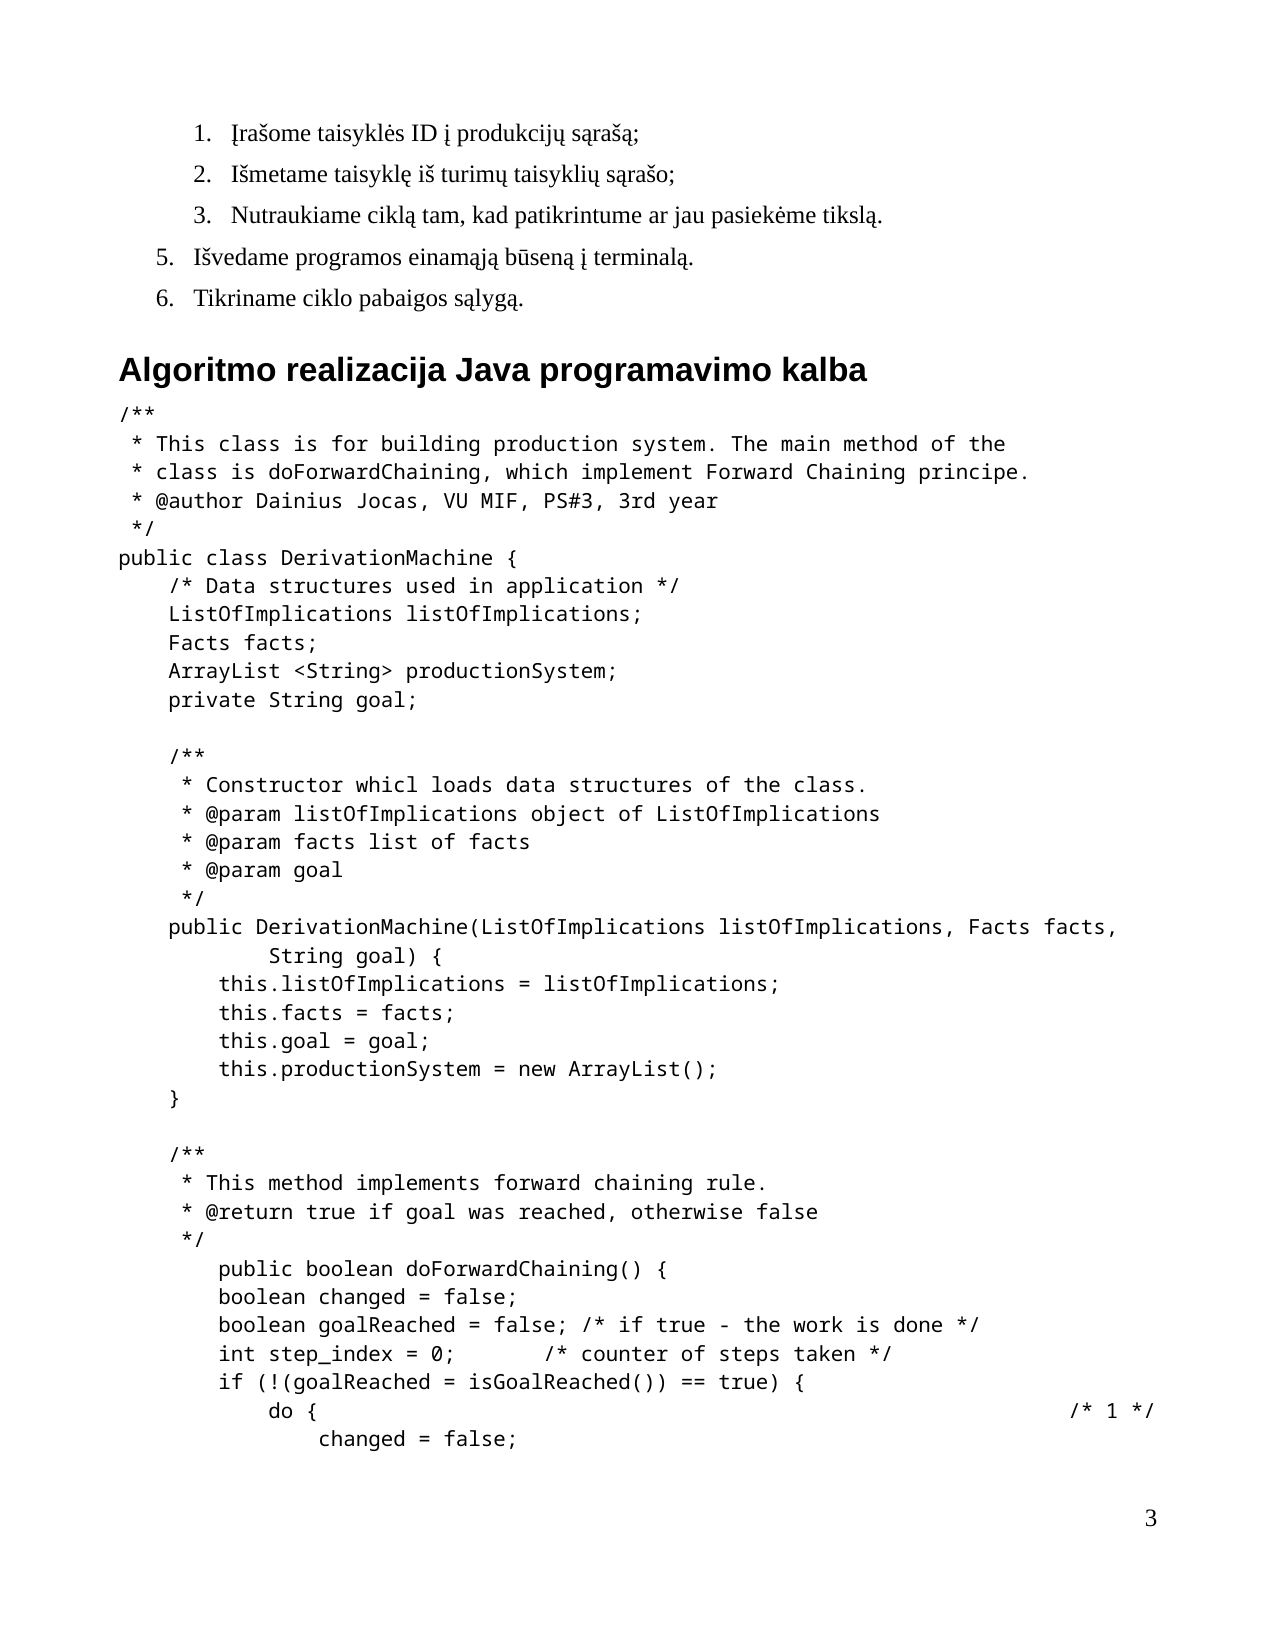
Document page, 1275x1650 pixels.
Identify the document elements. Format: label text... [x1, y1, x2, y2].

text this.facts = facts; [118, 998, 1157, 1026]
text changed = false; [118, 1424, 1157, 1453]
list Išmetame taisyklę iš turimų taisyklių sąrašo; [193, 159, 1157, 188]
subtitle Algoritmo realizacija Java programavimo kalba [118, 349, 1157, 388]
text int step_index = 0; /* counter of steps taken */ [118, 1339, 1157, 1367]
text * @author Dainius Jocas, VU MIF, PS#3, 3rd year [118, 486, 1157, 514]
text * This class is for building production system. The main method of the [118, 429, 1157, 457]
text /** [118, 1140, 1157, 1168]
text do { /* 1 */ [118, 1396, 1157, 1424]
text this.goal = goal; [118, 1026, 1157, 1054]
text public DerivationMachine(ListOfImplications listOfImplications, Facts facts, [118, 912, 1157, 941]
text } [118, 1083, 1157, 1111]
text * @return true if goal was reached, otherwise false [118, 1197, 1157, 1225]
text private String goal; [118, 685, 1157, 713]
text * class is doForwardChaining, which implement Forward Chaining principe. [118, 457, 1157, 486]
list Tikriname ciklo pabaigos sąlygą. [156, 283, 1157, 312]
text boolean goalReached = false; /* if true - the work is done */ [118, 1311, 1157, 1339]
text /* Data structures used in application */ [118, 571, 1157, 599]
text /** [118, 401, 1157, 429]
text ArrayList <String> productionSystem; [118, 656, 1157, 685]
text * @param facts list of facts [118, 827, 1157, 856]
text String goal) { [118, 941, 1157, 969]
text * @param listOfImplications object of ListOfImplications [118, 799, 1157, 827]
text */ [118, 884, 1157, 912]
text */ [118, 1225, 1157, 1254]
text * @param goal [118, 856, 1157, 884]
text * This method implements forward chaining rule. [118, 1168, 1157, 1197]
text /** [118, 742, 1157, 770]
text */ [118, 514, 1157, 543]
text ListOfImplications listOfImplications; [118, 599, 1157, 628]
text * Constructor whicl loads data structures of the class. [118, 770, 1157, 799]
text Facts facts; [118, 628, 1157, 656]
text this.productionSystem = new ArrayList(); [118, 1054, 1157, 1083]
list Nutraukiame ciklą tam, kad patikrintume ar jau pasiekėme tikslą. [193, 201, 1157, 229]
list Išvedame programos einamąją būseną į terminalą. [156, 242, 1157, 271]
text boolean changed = false; [118, 1282, 1157, 1311]
text if (!(goalReached = isGoalReached()) == true) { [118, 1367, 1157, 1396]
list Įrašome taisyklės ID į produkcijų sąrašą; [193, 118, 1157, 147]
text public boolean doForwardChaining() { [118, 1254, 1157, 1282]
text this.listOfImplications = listOfImplications; [118, 969, 1157, 998]
text public class DerivationMachine { [118, 543, 1157, 571]
